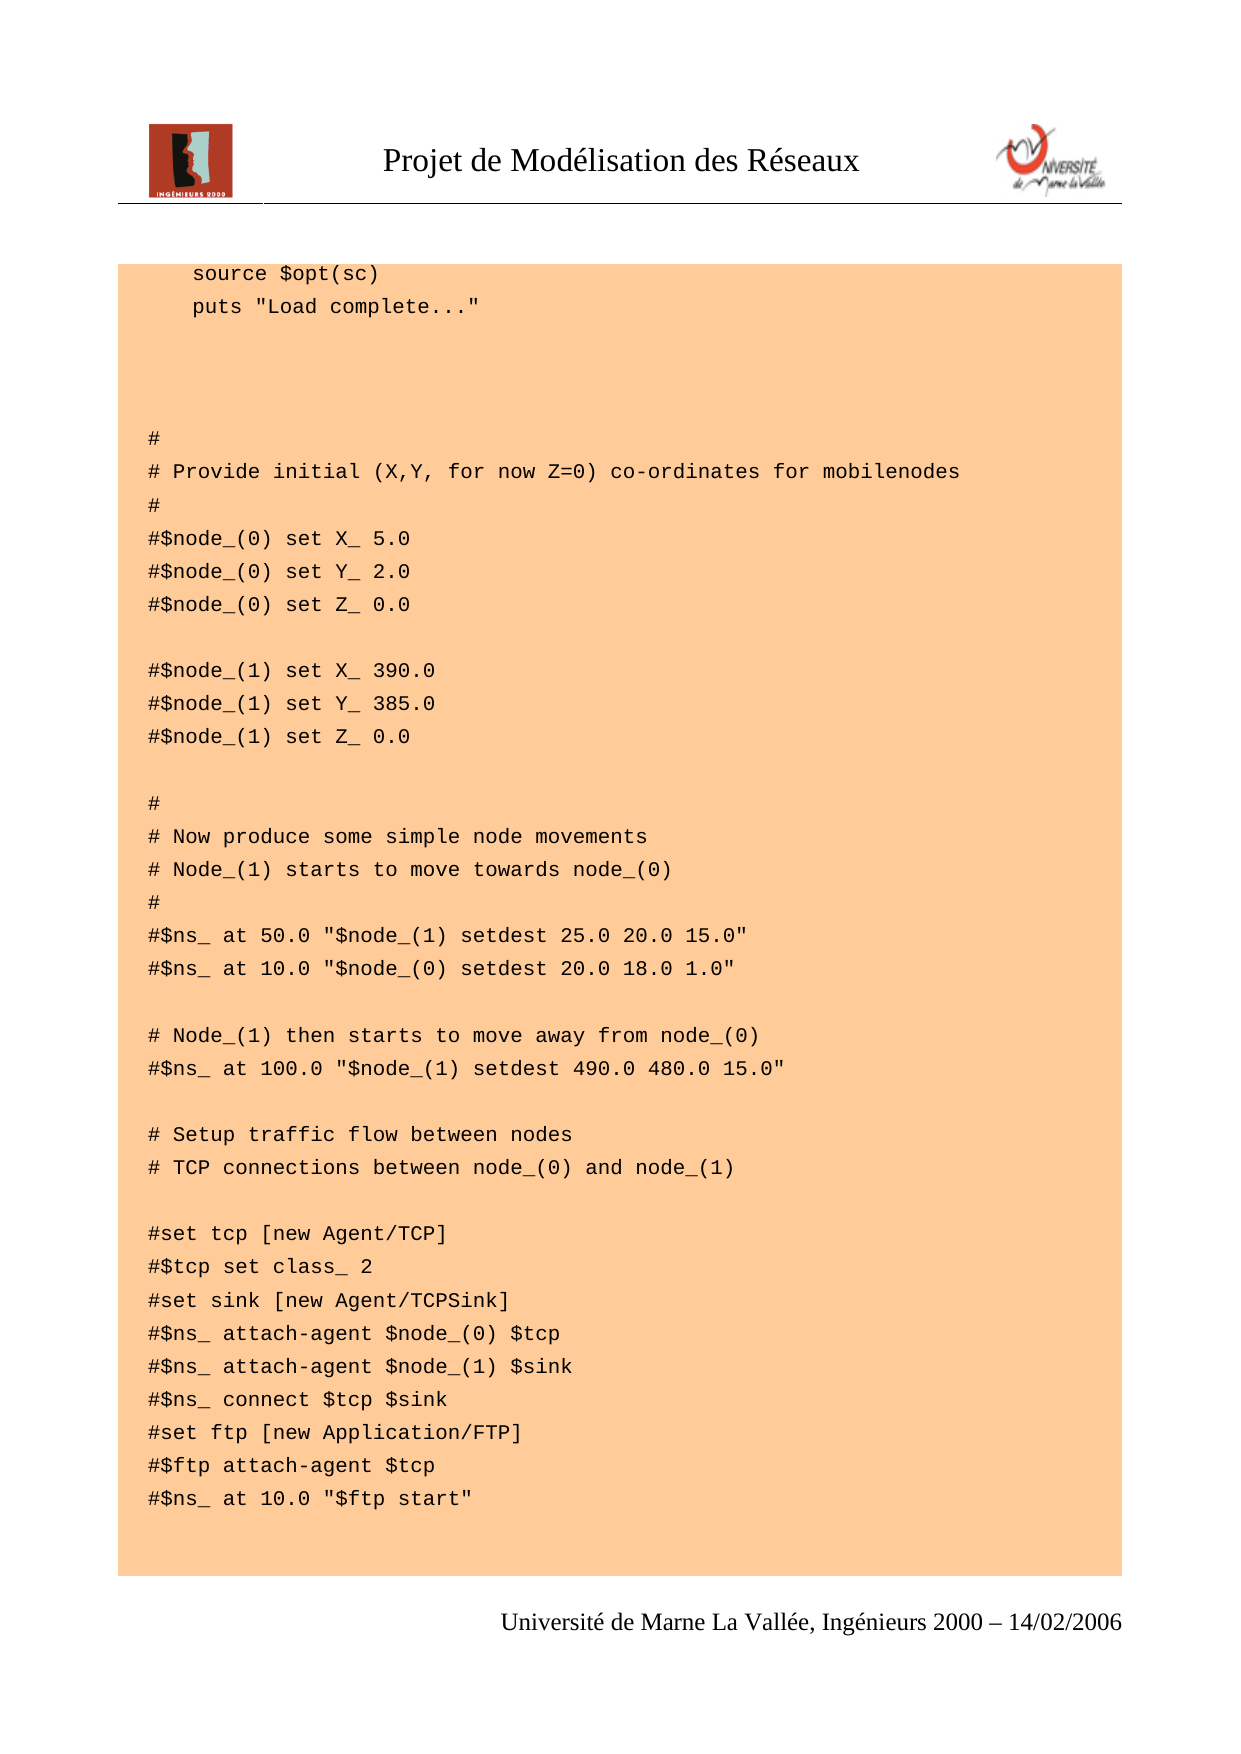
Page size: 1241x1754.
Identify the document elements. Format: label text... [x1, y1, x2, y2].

text # [118, 496, 1122, 516]
text #$ns_ connect $tcp $sink [118, 1390, 1122, 1411]
text #set ftp [new Application/FTP] [118, 1423, 1122, 1444]
text #$node_(0) set Y_ 2.0 [118, 562, 1122, 582]
text #$ns_ at 100.0 "$node_(1) setdest 490.0 480.0 15.0" [118, 1059, 1122, 1079]
text #$node_(0) set X_ 5.0 [118, 529, 1122, 549]
text # Node_(1) then starts to move away from node_(0) [118, 1026, 1122, 1046]
text puts "Load complete..." [118, 297, 1122, 317]
text # Provide initial (X,Y, for now Z=0) co-ordinates for mobilenodes [118, 462, 1122, 483]
text #$ns_ at 10.0 "$node_(0) setdest 20.0 18.0 1.0" [118, 959, 1122, 980]
picture [148, 123, 233, 198]
text # [118, 794, 1122, 814]
text #set sink [new Agent/TCPSink] [118, 1291, 1122, 1311]
text #$ns_ attach-agent $node_(0) $tcp [118, 1324, 1122, 1344]
text #$ftp attach-agent $tcp [118, 1456, 1122, 1477]
text #$tcp set class_ 2 [118, 1257, 1122, 1278]
text #set tcp [new Agent/TCP] [118, 1224, 1122, 1245]
text # Node_(1) starts to move towards node_(0) [118, 860, 1122, 881]
text #$ns_ at 50.0 "$node_(1) setdest 25.0 20.0 15.0" [118, 926, 1122, 947]
text # [118, 429, 1122, 450]
text # Setup traffic flow between nodes [118, 1125, 1122, 1146]
text # TCP connections between node_(0) and node_(1) [118, 1158, 1122, 1179]
text #$node_(1) set Y_ 385.0 [118, 694, 1122, 715]
picture [995, 124, 1106, 197]
text #$ns_ attach-agent $node_(1) $sink [118, 1357, 1122, 1377]
text # [118, 893, 1122, 914]
text #$node_(0) set Z_ 0.0 [118, 595, 1122, 616]
text # Now produce some simple node movements [118, 827, 1122, 847]
text #$node_(1) set Z_ 0.0 [118, 727, 1122, 748]
text #$node_(1) set X_ 390.0 [118, 661, 1122, 682]
text #$ns_ at 10.0 "$ftp start" [118, 1489, 1122, 1510]
text source $opt(sc) [118, 264, 1122, 284]
